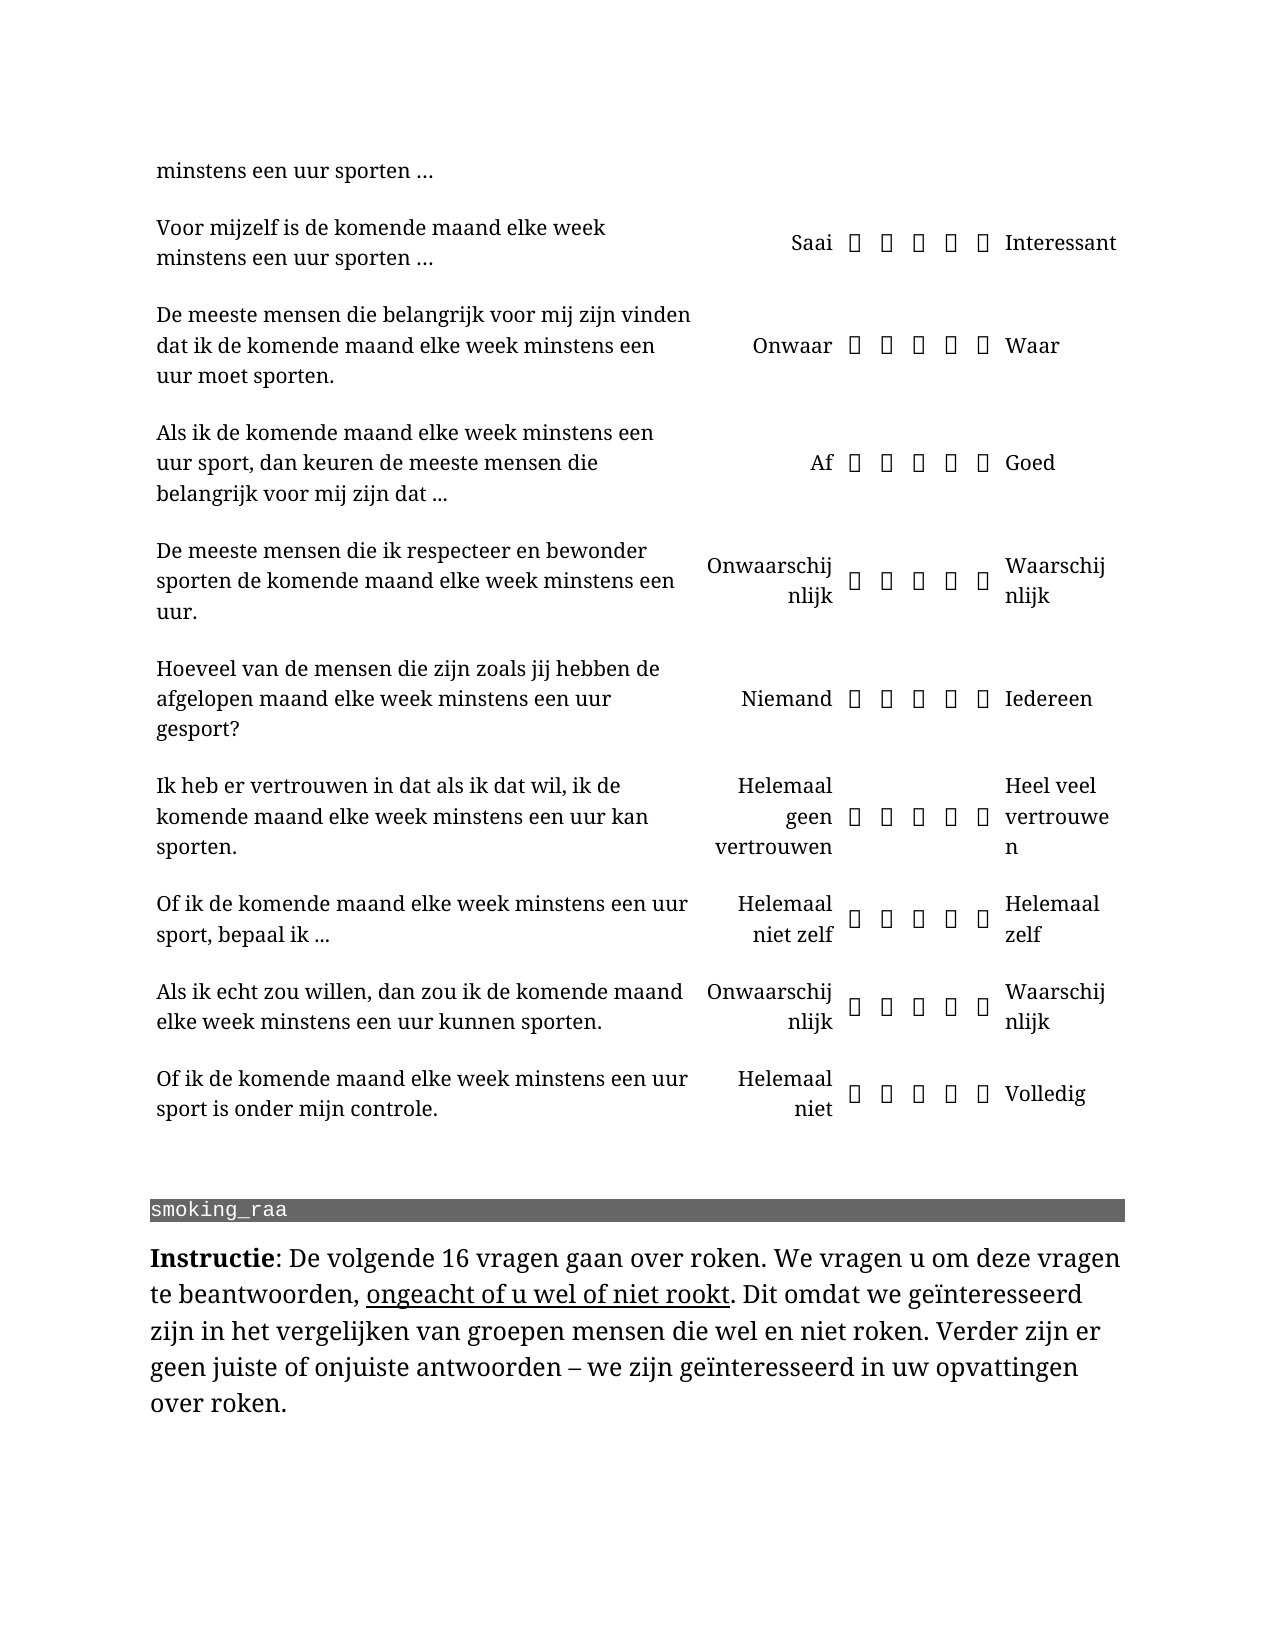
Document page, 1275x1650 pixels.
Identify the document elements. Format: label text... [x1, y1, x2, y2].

table_cell Niemand [698, 648, 838, 766]
table_cell [698, 150, 838, 207]
table_cell  [935, 766, 967, 883]
table_cell Ik heb er vertrouwen in dat als ik dat wil, ik de komende maand elke week minstens een uur kan sporten. [150, 766, 698, 883]
table_cell  [935, 1058, 967, 1146]
table_cell  [871, 766, 903, 883]
table_cell  [903, 971, 935, 1058]
table_cell  [967, 766, 999, 883]
table_cell  [871, 412, 903, 530]
table_cell Interessant [999, 207, 1125, 294]
table_cell  [839, 971, 871, 1058]
table_cell Onwaar [698, 294, 838, 412]
table_cell  [871, 648, 903, 766]
table_cell Saai [698, 207, 838, 294]
table_cell [967, 150, 999, 207]
table_cell  [903, 412, 935, 530]
table_cell  [967, 412, 999, 530]
table_cell  [903, 884, 935, 971]
text Instructie: De volgende 16 vragen gaan over roken. We vragen u om deze vragen te beantwoorden, ongeacht of u wel of niet rookt. Dit omdat we geïnteresseerd zijn in het vergelijken van groepen mensen die wel en niet roken. Verder zijn er geen juiste of onjuiste antwoorden – we zijn geïnteresseerd in uw opvattingen over roken. [150, 1241, 1125, 1420]
table_cell  [871, 207, 903, 294]
table_cell  [871, 884, 903, 971]
table_cell Volledig [999, 1058, 1125, 1146]
table_cell  [839, 884, 871, 971]
table_cell Goed [999, 412, 1125, 530]
table_cell Waarschijnlijk [999, 971, 1125, 1058]
table_cell De meeste mensen die ik respecteer en bewonder sporten de komende maand elke week minstens een uur. [150, 530, 698, 648]
table_cell Of ik de komende maand elke week minstens een uur sport, bepaal ik ... [150, 884, 698, 971]
table_cell [871, 150, 903, 207]
table_cell  [935, 207, 967, 294]
text smoking_raa [150, 1199, 1125, 1222]
table_cell Heel veel vertrouwen [999, 766, 1125, 883]
table_cell  [871, 1058, 903, 1146]
table_cell Als ik de komende maand elke week minstens een uur sport, dan keuren de meeste mensen die belangrijk voor mij zijn dat ... [150, 412, 698, 530]
table_cell  [903, 766, 935, 883]
table_cell Helemaal geen vertrouwen [698, 766, 838, 883]
table_cell  [935, 971, 967, 1058]
table_cell Als ik echt zou willen, dan zou ik de komende maand elke week minstens een uur kunnen sporten. [150, 971, 698, 1058]
table_cell  [967, 884, 999, 971]
table_cell  [839, 294, 871, 412]
table_cell  [903, 530, 935, 648]
table_cell Helemaal niet [698, 1058, 838, 1146]
table_cell Of ik de komende maand elke week minstens een uur sport is onder mijn controle. [150, 1058, 698, 1146]
table_cell [935, 150, 967, 207]
table_cell Waarschijnlijk [999, 530, 1125, 648]
table_cell  [935, 412, 967, 530]
table_cell  [935, 648, 967, 766]
table_cell  [839, 766, 871, 883]
table_cell  [871, 294, 903, 412]
table_cell [903, 150, 935, 207]
table_cell  [967, 530, 999, 648]
table_cell  [903, 648, 935, 766]
table_cell Voor mijzelf is de komende maand elke week minstens een uur sporten … [150, 207, 698, 294]
table_cell Helemaal zelf [999, 884, 1125, 971]
table_cell  [967, 648, 999, 766]
table_cell [999, 150, 1125, 207]
table_cell  [839, 1058, 871, 1146]
table_cell Hoeveel van de mensen die zijn zoals jij hebben de afgelopen maand elke week minstens een uur gesport? [150, 648, 698, 766]
table_cell  [903, 207, 935, 294]
table_cell  [935, 530, 967, 648]
table_cell  [839, 412, 871, 530]
table_cell  [871, 971, 903, 1058]
table_cell  [903, 294, 935, 412]
table_cell Waar [999, 294, 1125, 412]
table_cell  [967, 1058, 999, 1146]
table_cell  [839, 207, 871, 294]
table_cell  [839, 648, 871, 766]
table_cell minstens een uur sporten … [150, 150, 698, 207]
table_cell  [967, 294, 999, 412]
table_cell  [871, 530, 903, 648]
table_cell Af [698, 412, 838, 530]
table_cell Iedereen [999, 648, 1125, 766]
table_cell  [935, 294, 967, 412]
table_cell  [903, 1058, 935, 1146]
table_cell  [935, 884, 967, 971]
table_cell Onwaarschijnlijk [698, 530, 838, 648]
table_cell Helemaal niet zelf [698, 884, 838, 971]
table_cell [839, 150, 871, 207]
table_cell  [967, 207, 999, 294]
table_cell Onwaarschijnlijk [698, 971, 838, 1058]
table_cell  [839, 530, 871, 648]
table_cell  [967, 971, 999, 1058]
table_cell De meeste mensen die belangrijk voor mij zijn vinden dat ik de komende maand elke week minstens een uur moet sporten. [150, 294, 698, 412]
